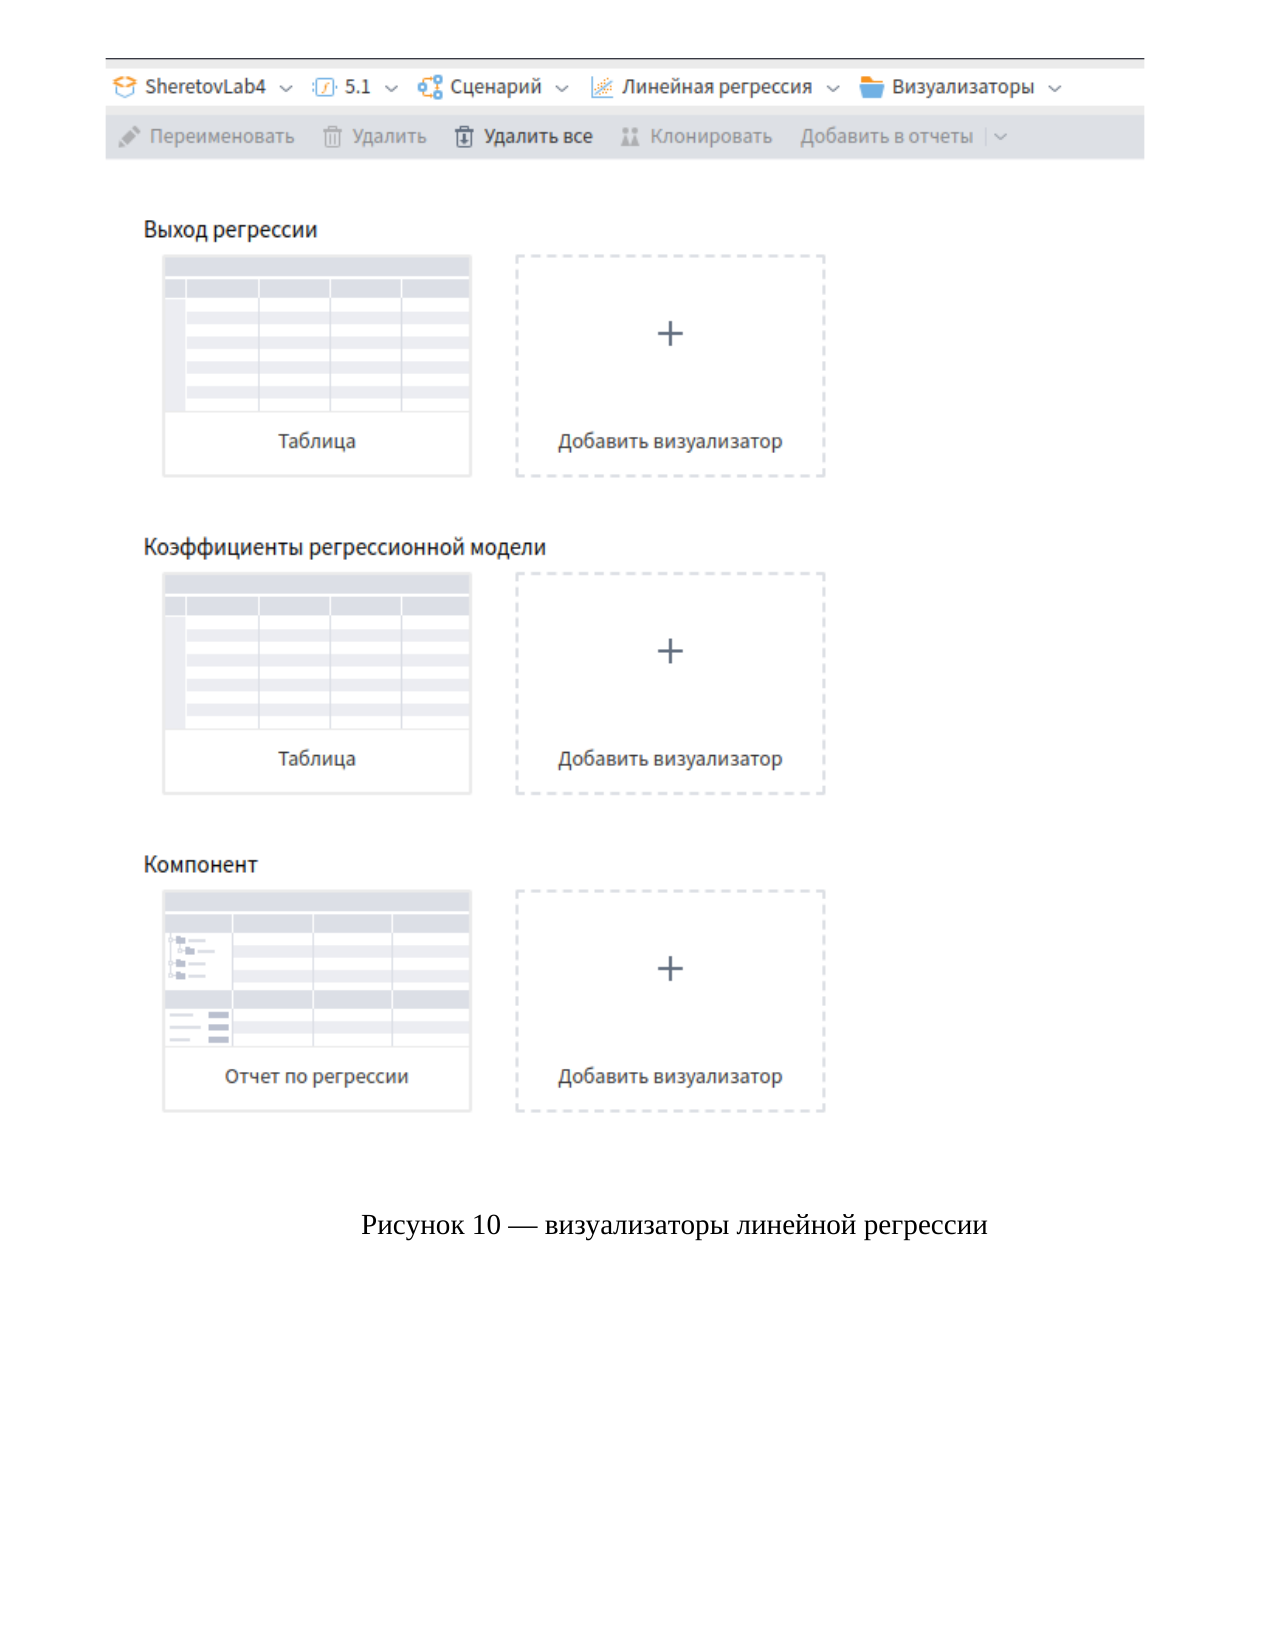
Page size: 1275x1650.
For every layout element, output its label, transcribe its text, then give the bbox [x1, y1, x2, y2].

text Рисунок 10 — визуализаторы линейной регрессии [118, 118, 1157, 1240]
picture [105, 58, 1145, 1181]
